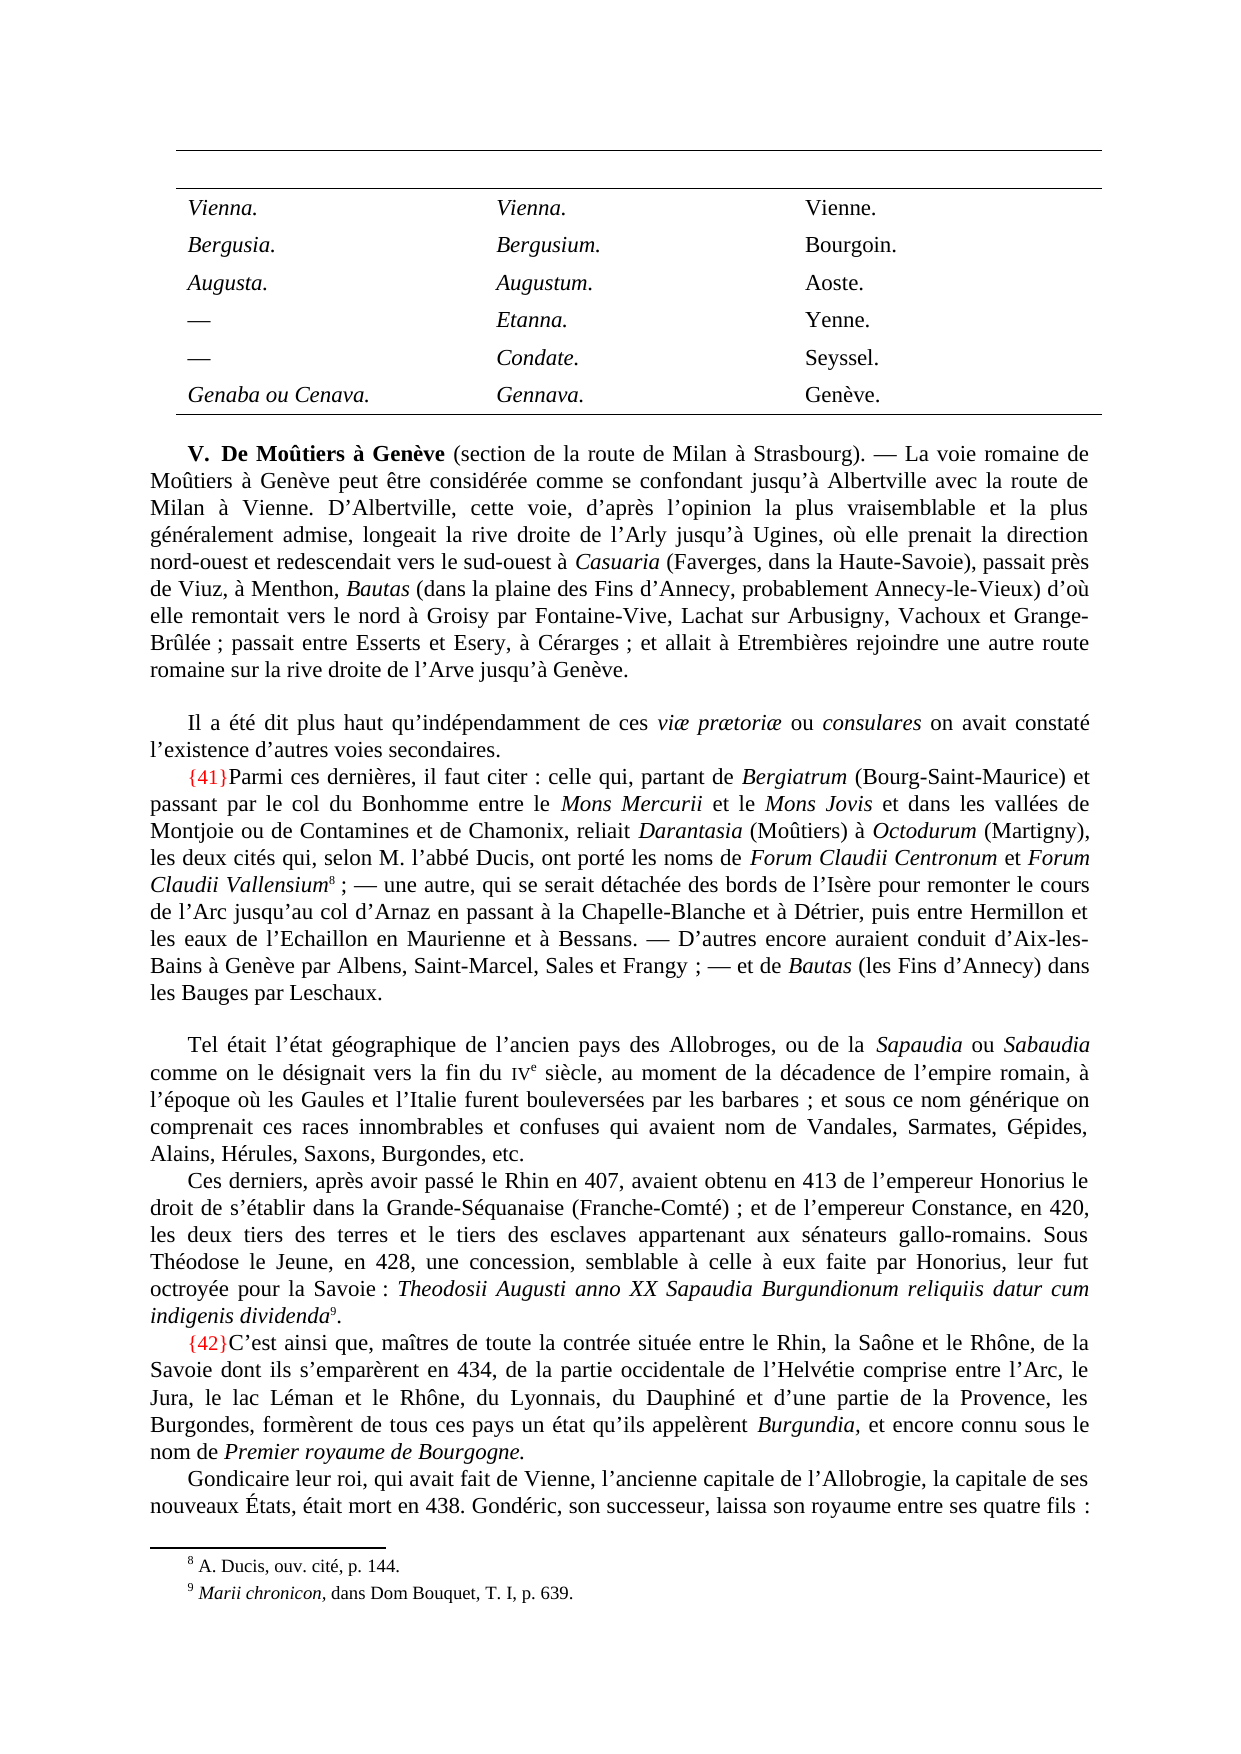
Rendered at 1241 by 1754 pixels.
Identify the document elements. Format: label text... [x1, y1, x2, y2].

table_header [794, 151, 1102, 187]
table_cell Vienna. [176, 189, 485, 226]
table_header [485, 151, 793, 187]
table_cell Genève. [794, 376, 1102, 413]
text Il a été dit plus haut qu’indépendamment de ces viæ prætoriæ ou consulares on avait constaté l’existence d’autres voies secondaires. [150, 708, 1090, 762]
table_cell Vienna. [485, 189, 793, 226]
table_cell Yenne. [794, 301, 1102, 338]
table_cell Augusta. [176, 264, 485, 301]
table_cell Gennava. [485, 376, 793, 413]
table_cell Bergusia. [176, 226, 485, 263]
table_header [176, 151, 485, 187]
table_cell Genaba ou Cenava. [176, 376, 485, 413]
text V. De Moûtiers à Genève (section de la route de Milan à Strasbourg). — La voie romaine de Moûtiers à Genève peut être considérée comme se confondant jusqu’à Albertville avec la route de Milan à Vienne. D’Albertville, cette voie, d’après l’opinion la plus vraisemblable et la plus généralement admise, longeait la rive droite de l’Arly jusqu’à Ugines, où elle prenait la direction nord-ouest et redescendait vers le sud-ouest à Casuaria (Faverges, dans la Haute-Savoie), passait près de Viuz, à Menthon, Bautas (dans la plaine des Fins d’Annecy, probablement Annecy-le-Vieux) d’où elle remontait vers le nord à Groisy par Fontaine-Vive, Lachat sur Arbusigny, Vachoux et Grange-Brûlée ; passait entre Esserts et Esery, à Cérarges ; et allait à Etrembières rejoindre une autre route romaine sur la rive droite de l’Arve jusqu’à Genève. [150, 439, 1090, 683]
table_cell Condate. [485, 339, 793, 376]
table_cell Augustum. [485, 264, 793, 301]
table_cell — [176, 301, 485, 338]
text A. Ducis, ouv. cité, p. 144. [150, 1554, 1090, 1577]
table_cell Vienne. [794, 189, 1102, 226]
text Tel était l’état géographique de l’ancien pays des Allobroges, ou de la Sapaudia ou Sabaudia comme on le désignait vers la fin du ive siècle, au moment de la décadence de l’empire romain, à l’époque où les Gaules et l’Italie furent bouleversées par les barbares ; et sous ce nom générique on comprenait ces races innombrables et confuses qui avaient nom de Vandales, Sarmates, Gépides, Alains, Hérules, Saxons, Burgondes, etc. [150, 1031, 1090, 1167]
table_cell — [176, 339, 485, 376]
text Marii chronicon, dans Dom Bouquet, T. I, p. 639. [150, 1581, 1090, 1604]
table_cell Aoste. [794, 264, 1102, 301]
text Gondicaire leur roi, qui avait fait de Vienne, l’ancienne capitale de l’Allobrogie, la capitale de ses nouveaux États, était mort en 438. Gondéric, son successeur, laissa son royaume entre ses quatre fils : [150, 1464, 1090, 1519]
table_cell Seyssel. [794, 339, 1102, 376]
table_cell Bergusium. [485, 226, 793, 263]
text Ces derniers, après avoir passé le Rhin en 407, avaient obtenu en 413 de l’empereur Honorius le droit de s’établir dans la Grande-Séquanaise (Franche-Comté) ; et de l’empereur Constance, en 420, les deux tiers des terres et le tiers des esclaves appartenant aux sénateurs gallo-romains. Sous Théodose le Jeune, en 428, une concession, semblable à celle à eux faite par Honorius, leur fut octroyée pour la Savoie : Theodosii Augusti anno XX Sapaudia Burgundionum reliquiis datur cum indigenis dividenda. [150, 1167, 1090, 1329]
text {41}Parmi ces dernières, il faut citer : celle qui, partant de Bergiatrum (Bourg-Saint-Maurice) et passant par le col du Bonhomme entre le Mons Mercurii et le Mons Jovis et dans les vallées de Montjoie ou de Contamines et de Chamonix, reliait Darantasia (Moûtiers) à Octodurum (Martigny), les deux cités qui, selon M. l’abbé Ducis, ont porté les noms de Forum Claudii Centronum et Forum Claudii Vallensium ; — une autre, qui se serait détachée des bords de l’Isère pour remonter le cours de l’Arc jusqu’au col d’Arnaz en passant à la Chapelle-Blanche et à Détrier, puis entre Hermillon et les eaux de l’Echaillon en Maurienne et à Bessans. — D’autres encore auraient conduit d’Aix-les-Bains à Genève par Albens, Saint-Marcel, Sales et Frangy ; — et de Bautas (les Fins d’Annecy) dans les Bauges par Leschaux. [150, 762, 1090, 1006]
text {42}C’est ainsi que, maîtres de toute la contrée située entre le Rhin, la Saône et le Rhône, de la Savoie dont ils s’emparèrent en 434, de la partie occidentale de l’Helvétie comprise entre l’Arc, le Jura, le lac Léman et le Rhône, du Lyonnais, du Dauphiné et d’une partie de la Provence, les Burgondes, formèrent de tous ces pays un état qu’ils appelèrent Burgundia, et encore connu sous le nom de Premier royaume de Bourgogne. [150, 1329, 1090, 1464]
table_cell Bourgoin. [794, 226, 1102, 263]
table_cell Etanna. [485, 301, 793, 338]
